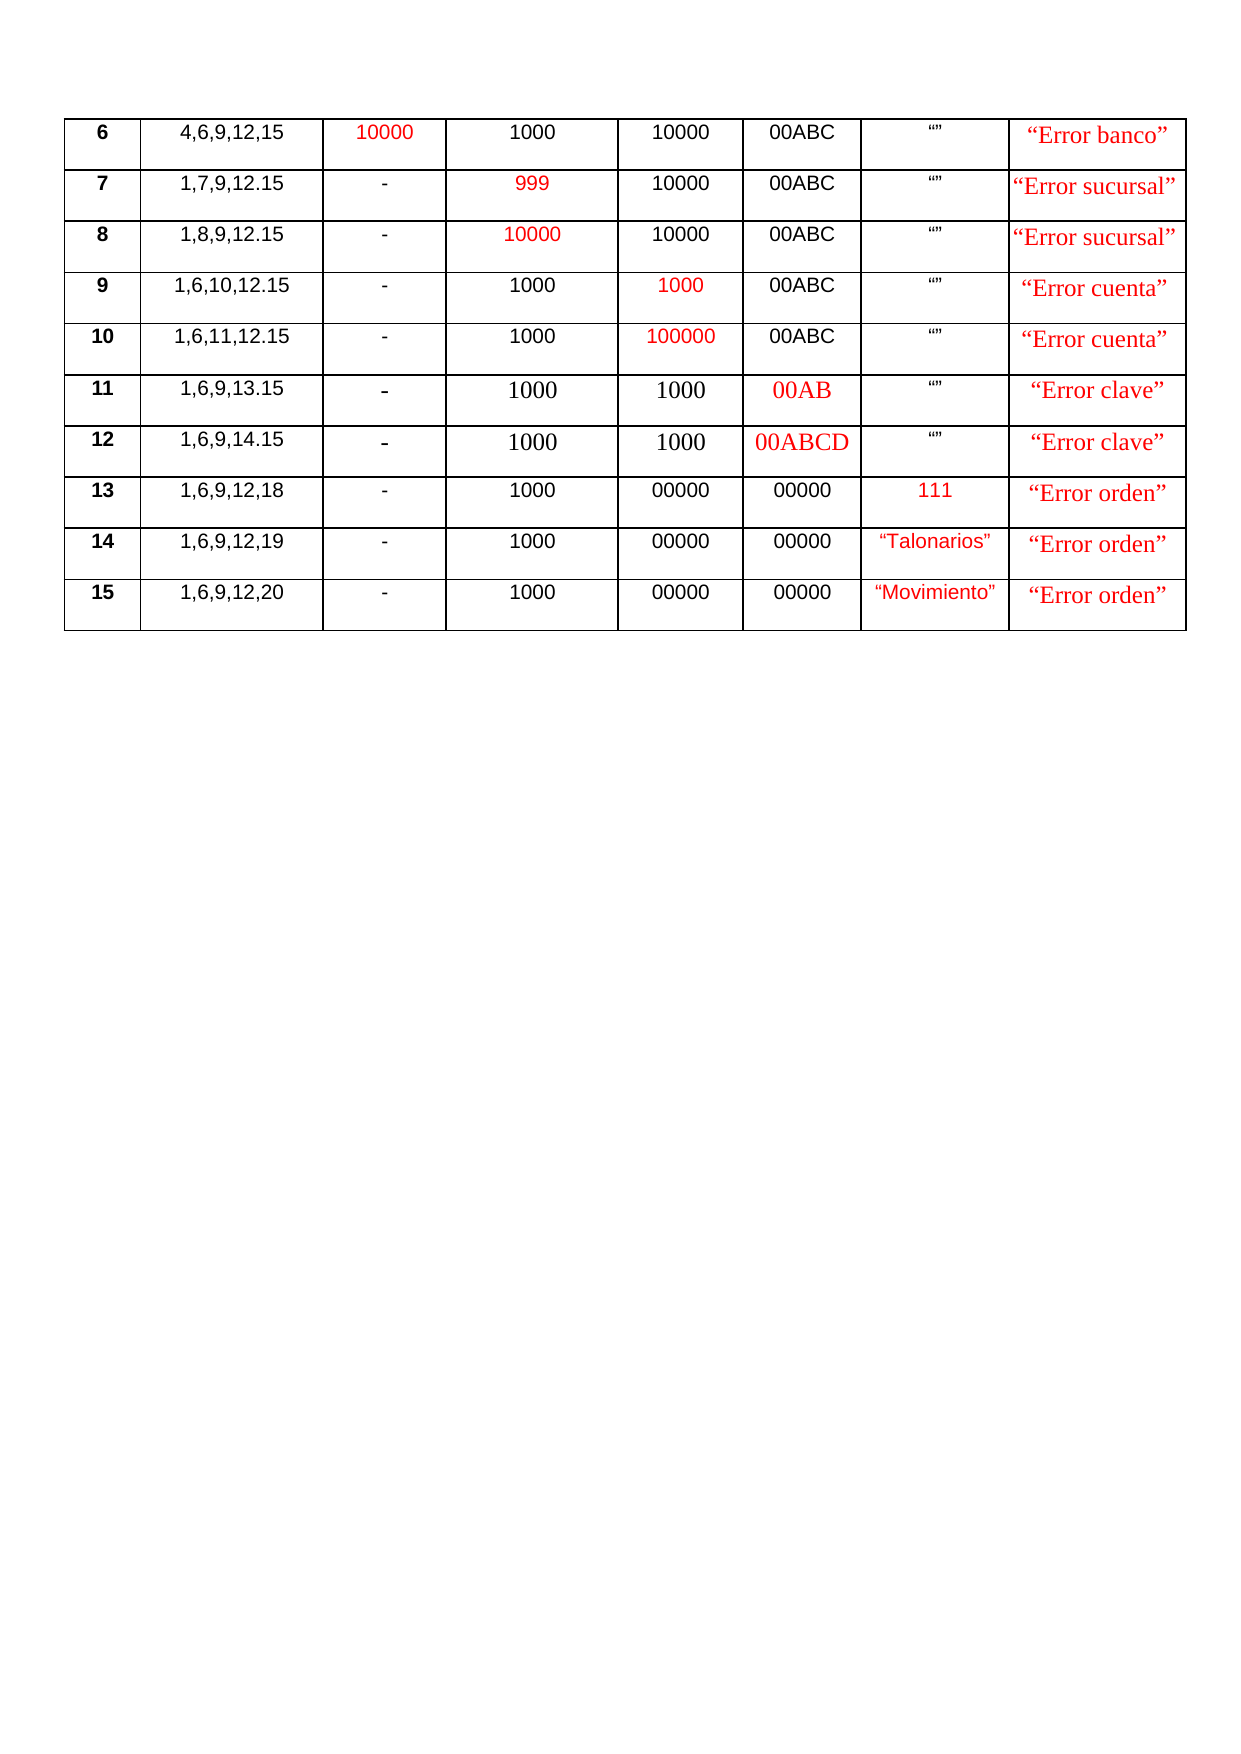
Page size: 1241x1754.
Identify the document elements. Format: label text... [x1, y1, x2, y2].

table_cell 1000 [619, 427, 742, 476]
table_cell 1000 [619, 273, 742, 323]
table_cell “Error cuenta” [1010, 324, 1185, 374]
table_cell - [324, 376, 445, 425]
table_cell “Error clave” [1010, 376, 1185, 425]
table_cell - [324, 580, 445, 629]
table_cell 8 [65, 222, 140, 272]
table_cell 4,6,9,12,15 [141, 120, 322, 169]
table_cell 00ABC [744, 273, 860, 323]
table_cell 6 [65, 120, 140, 169]
table_cell 1,6,9,13.15 [141, 376, 322, 425]
table_cell “Error clave” [1010, 427, 1185, 476]
table_cell 14 [65, 529, 140, 578]
table_cell 00ABC [744, 171, 860, 220]
table_cell - [324, 427, 445, 476]
table_cell 1,7,9,12.15 [141, 171, 322, 220]
table_cell 1000 [447, 273, 617, 323]
table_cell “Error orden” [1010, 529, 1185, 578]
table_cell 00000 [619, 529, 742, 578]
table_cell 1,6,9,12,19 [141, 529, 322, 578]
table_cell 00000 [744, 580, 860, 629]
table_cell 10000 [619, 222, 742, 272]
table_cell 1,6,9,12,18 [141, 478, 322, 527]
table_cell 13 [65, 478, 140, 527]
table_cell 1,8,9,12.15 [141, 222, 322, 272]
table_cell 10000 [619, 171, 742, 220]
table_cell “Movimiento” [862, 580, 1008, 629]
table_cell - [324, 324, 445, 374]
table_cell 00000 [619, 580, 742, 629]
table_cell “Talonarios” [862, 529, 1008, 578]
table_cell 12 [65, 427, 140, 476]
table_cell “” [862, 273, 1008, 323]
table_cell 15 [65, 580, 140, 629]
table_cell 1,6,9,14.15 [141, 427, 322, 476]
table_cell 999 [447, 171, 617, 220]
table_cell “” [862, 324, 1008, 374]
table_cell “” [862, 427, 1008, 476]
table_cell 9 [65, 273, 140, 323]
table_cell 00000 [744, 529, 860, 578]
table_cell 10000 [619, 120, 742, 169]
table_cell 1000 [447, 427, 617, 476]
table_cell 00AB [744, 376, 860, 425]
table_cell 10000 [447, 222, 617, 272]
table_cell 1,6,11,12.15 [141, 324, 322, 374]
table_cell 111 [862, 478, 1008, 527]
table_cell - [324, 222, 445, 272]
table_cell 1000 [447, 478, 617, 527]
table_cell 00ABCD [744, 427, 860, 476]
table_cell “Error sucursal” [1010, 222, 1185, 272]
table_cell “Error sucursal” [1010, 171, 1185, 220]
table_cell 1,6,9,12,20 [141, 580, 322, 629]
table_cell 1000 [447, 120, 617, 169]
table_cell 00ABC [744, 120, 860, 169]
table_cell 00ABC [744, 324, 860, 374]
table_cell 00000 [744, 478, 860, 527]
table_cell 10 [65, 324, 140, 374]
table_cell 10000 [324, 120, 445, 169]
table_cell 1000 [447, 529, 617, 578]
table_cell “” [862, 171, 1008, 220]
table_cell “” [862, 222, 1008, 272]
table_cell 100000 [619, 324, 742, 374]
table_cell “Error orden” [1010, 478, 1185, 527]
table_cell “Error orden” [1010, 580, 1185, 629]
table_cell - [324, 171, 445, 220]
table_cell 1000 [447, 376, 617, 425]
table_cell 11 [65, 376, 140, 425]
table_cell - [324, 529, 445, 578]
table_cell - [324, 273, 445, 323]
table_cell “Error cuenta” [1010, 273, 1185, 323]
table_cell 1000 [619, 376, 742, 425]
table_cell “Error banco” [1010, 120, 1185, 169]
table_cell 00ABC [744, 222, 860, 272]
table_cell 1000 [447, 324, 617, 374]
table_cell 7 [65, 171, 140, 220]
table_cell 1,6,10,12.15 [141, 273, 322, 323]
table_cell “” [862, 120, 1008, 169]
table_cell 00000 [619, 478, 742, 527]
table_cell 1000 [447, 580, 617, 629]
table_cell - [324, 478, 445, 527]
table_cell “” [862, 376, 1008, 425]
